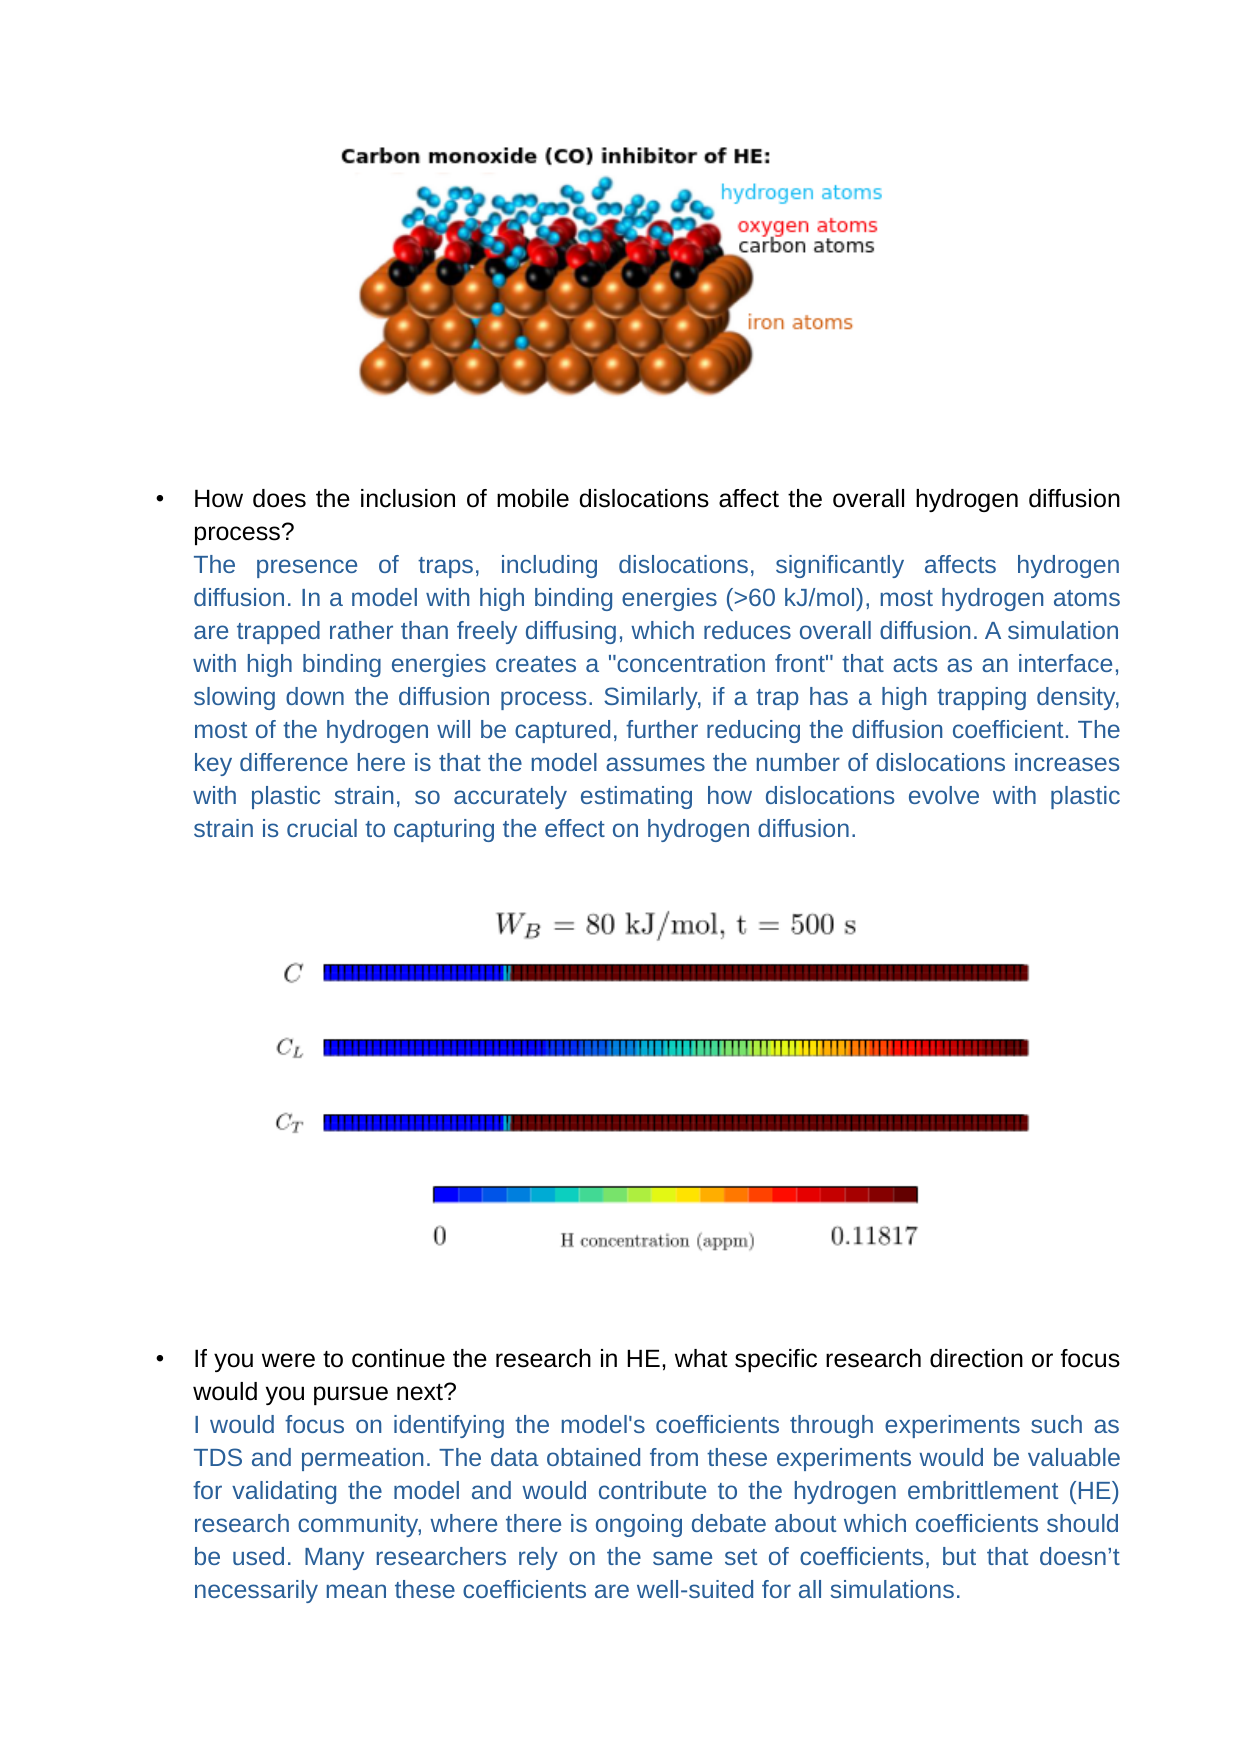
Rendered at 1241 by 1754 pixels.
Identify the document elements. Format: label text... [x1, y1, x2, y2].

list If you were to continue the research in HE, what specific research direction or focus would you pursue next? [156, 1344, 1122, 1406]
picture [322, 118, 918, 414]
list How does the inclusion of mobile dislocations affect the overall hydrogen diffusion process? [156, 484, 1122, 546]
list I would focus on identifying the model's coefficients through experiments such as TDS and permeation. The data obtained from these experiments would be valuable for validating the model and would contribute to the hydrogen embrittlement (HE) research community, where there is ongoing debate about which coefficients should be used. Many researchers rely on the same set of coefficients, but that doesn’t necessarily mean these coefficients are well-suited for all simulations. [156, 1410, 1122, 1604]
picture [255, 880, 1048, 1274]
list The presence of traps, including dislocations, significantly affects hydrogen diffusion. In a model with high binding energies (>60 kJ/mol), most hydrogen atoms are trapped rather than freely diffusing, which reduces overall diffusion. A simulation with high binding energies creates a "concentration front" that acts as an interface, slowing down the diffusion process. Similarly, if a trap has a high trapping density, most of the hydrogen will be captured, further reducing the diffusion coefficient. The key difference here is that the model assumes the number of dislocations increases with plastic strain, so accurately estimating how dislocations evolve with plastic strain is crucial to capturing the effect on hydrogen diffusion. [156, 550, 1122, 843]
